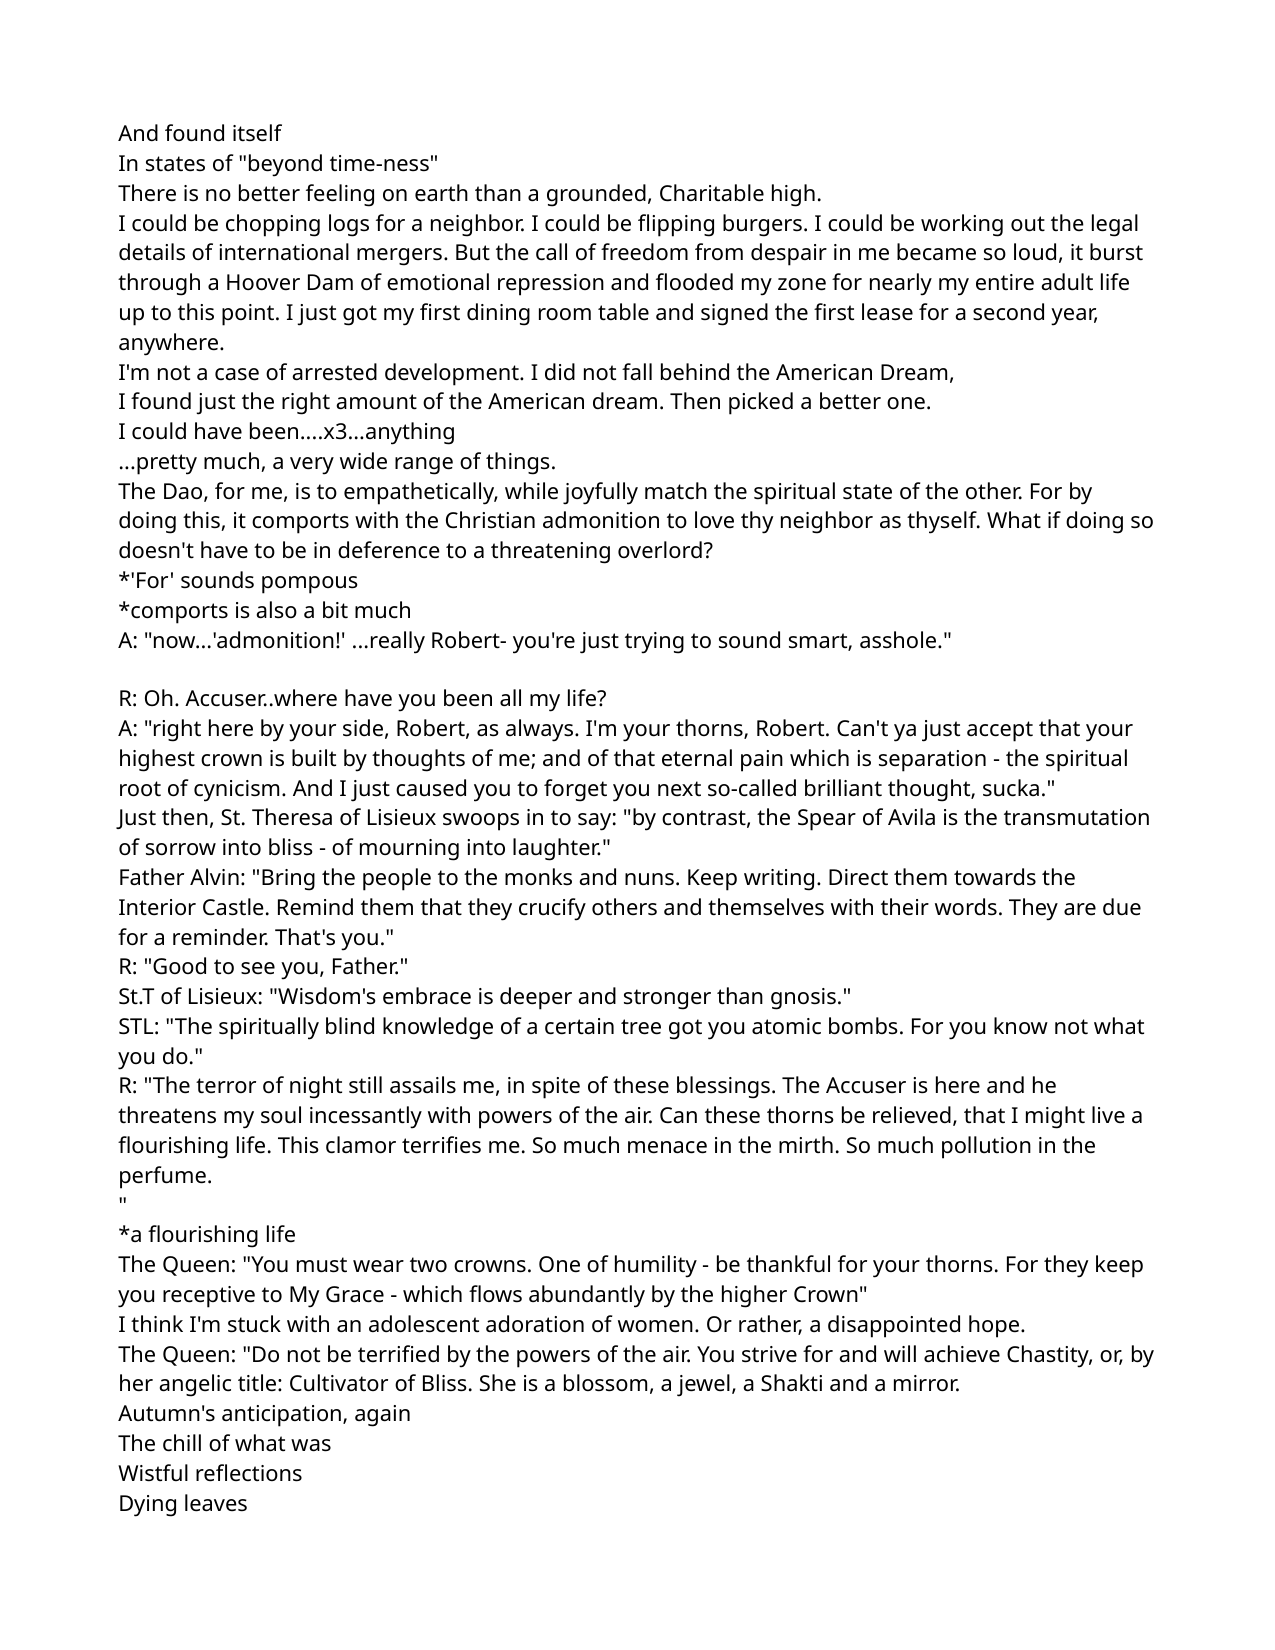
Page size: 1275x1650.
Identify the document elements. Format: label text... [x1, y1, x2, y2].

text And found itself In states of "beyond time-ness" There is no better feeling on earth than a grounded, Charitable high. I could be chopping logs for a neighbor. I could be flipping burgers. I could be working out the legal details of international mergers. But the call of freedom from despair in me became so loud, it burst through a Hoover Dam of emotional repression and flooded my zone for nearly my entire adult life up to this point. I just got my first dining room table and signed the first lease for a second year, anywhere. I'm not a case of arrested development. I did not fall behind the American Dream, I found just the right amount of the American dream. Then picked a better one. I could have been....x3...anything ...pretty much, a very wide range of things. The Dao, for me, is to empathetically, while joyfully match the spiritual state of the other. For by doing this, it comports with the Christian admonition to love thy neighbor as thyself. What if doing so doesn't have to be in deference to a threatening overlord? *'For' sounds pompous *comports is also a bit much A: "now...'admonition!' ...really Robert- you're just trying to sound smart, asshole." R: Oh. Accuser..where have you been all my life? A: "right here by your side, Robert, as always. I'm your thorns, Robert. Can't ya just accept that your highest crown is built by thoughts of me; and of that eternal pain which is separation - the spiritual root of cynicism. And I just caused you to forget you next so-called brilliant thought, sucka." Just then, St. Theresa of Lisieux swoops in to say: "by contrast, the Spear of Avila is the transmutation of sorrow into bliss - of mourning into laughter." Father Alvin: "Bring the people to the monks and nuns. Keep writing. Direct them towards the Interior Castle. Remind them that they crucify others and themselves with their words. They are due for a reminder. That's you." R: "Good to see you, Father." St.T of Lisieux: "Wisdom's embrace is deeper and stronger than gnosis." STL: "The spiritually blind knowledge of a certain tree got you atomic bombs. For you know not what you do." R: "The terror of night still assails me, in spite of these blessings. The Accuser is here and he threatens my soul incessantly with powers of the air. Can these thorns be relieved, that I might live a flourishing life. This clamor terrifies me. So much menace in the mirth. So much pollution in the perfume. " *a flourishing life The Queen: "You must wear two crowns. One of humility - be thankful for your thorns. For they keep you receptive to My Grace - which flows abundantly by the higher Crown" I think I'm stuck with an adolescent adoration of women. Or rather, a disappointed hope. The Queen: "Do not be terrified by the powers of the air. You strive for and will achieve Chastity, or, by her angelic title: Cultivator of Bliss. She is a blossom, a jewel, a Shakti and a mirror. Autumn's anticipation, again The chill of what was Wistful reflections Dying leaves [118, 118, 1157, 1517]
